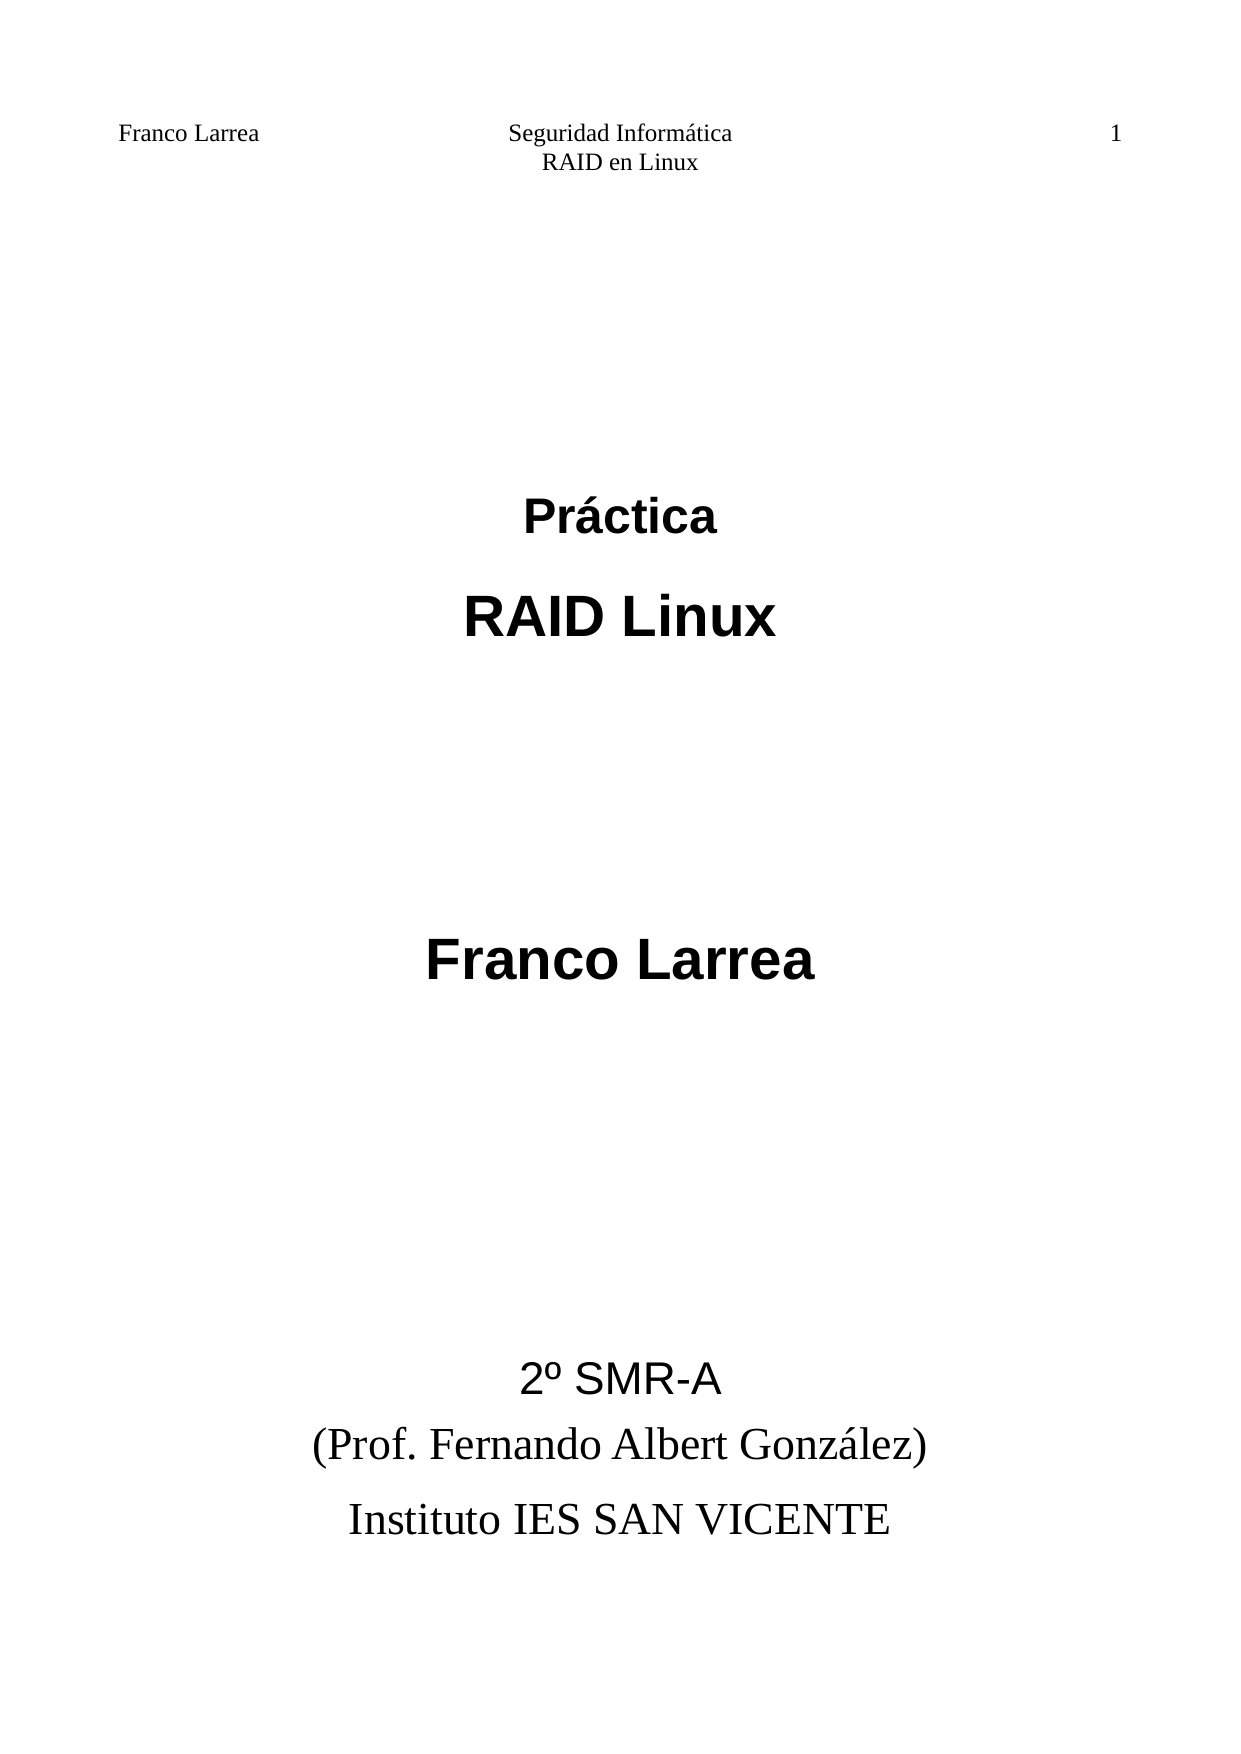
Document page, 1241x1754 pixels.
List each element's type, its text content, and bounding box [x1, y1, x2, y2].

subtitle Práctica [118, 487, 1122, 544]
subtitle Franco Larrea [118, 924, 1122, 992]
text Instituto IES SAN VICENTE [118, 1492, 1122, 1544]
text (Prof. Fernando Albert González) [118, 1417, 1122, 1469]
title RAID Linux [118, 582, 1122, 649]
subtitle 2º SMR-A [118, 1352, 1122, 1404]
